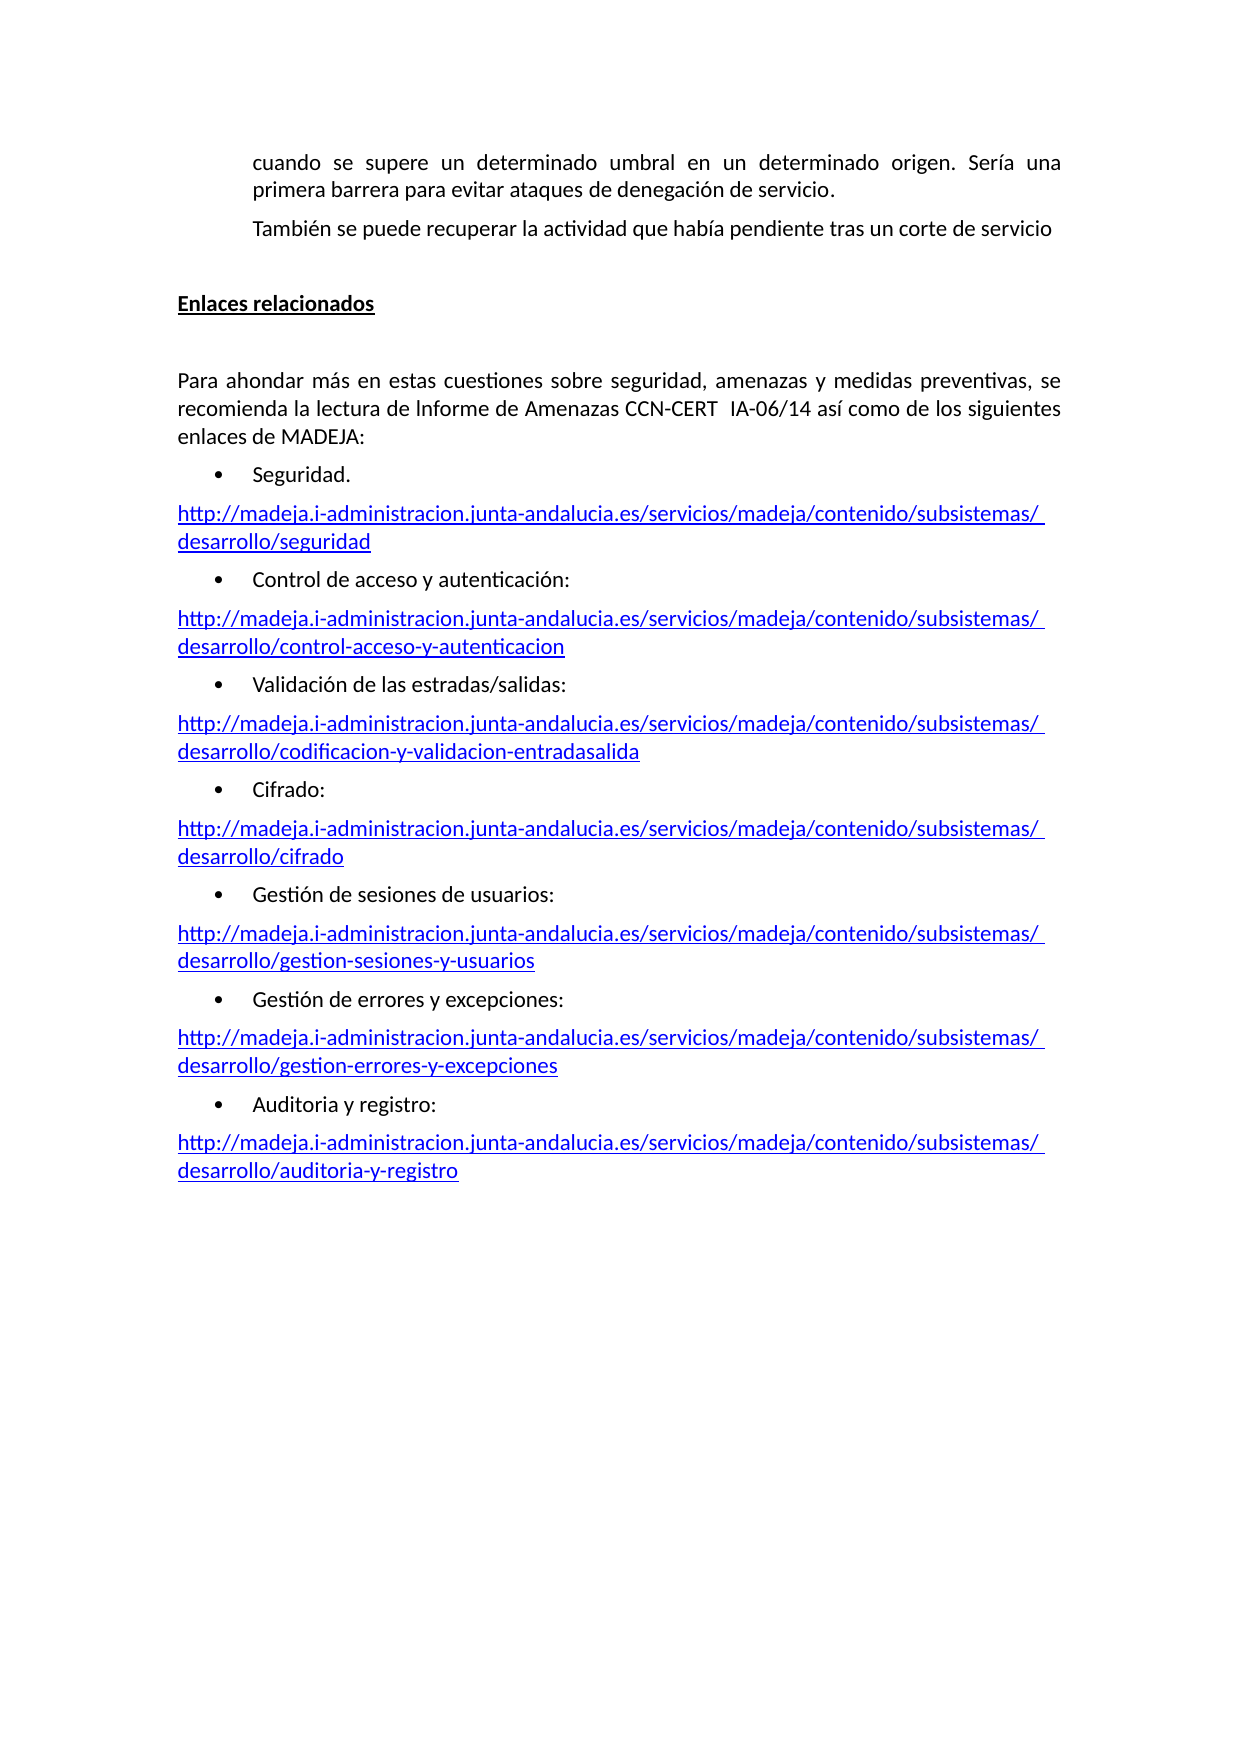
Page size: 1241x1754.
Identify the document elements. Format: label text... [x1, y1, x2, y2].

text http://madeja.i-administracion.junta-andalucia.es/servicios/madeja/contenido/subsistemas/ desarrollo/gestion-sesiones-y-usuarios [177, 919, 1063, 975]
text http://madeja.i-administracion.junta-andalucia.es/servicios/madeja/contenido/subsistemas/ desarrollo/auditoria-y-registro [177, 1128, 1063, 1184]
list Gestión de errores y excepciones: [215, 985, 1063, 1013]
subtitle Enlaces relacionados [177, 289, 1063, 317]
list Validación de las estradas/salidas: [215, 670, 1063, 698]
list Gestión de sesiones de usuarios: [215, 880, 1063, 908]
list Auditoria y registro: [215, 1090, 1063, 1118]
text http://madeja.i-administracion.junta-andalucia.es/servicios/madeja/contenido/subsistemas/ desarrollo/codificacion-y-validacion-entradasalida [177, 709, 1063, 765]
list Seguridad. [215, 461, 1063, 489]
text http://madeja.i-administracion.junta-andalucia.es/servicios/madeja/contenido/subsistemas/ desarrollo/seguridad [177, 499, 1063, 555]
text http://madeja.i-administracion.junta-andalucia.es/servicios/madeja/contenido/subsistemas/ desarrollo/gestion-errores-y-excepciones [177, 1023, 1063, 1079]
text También se puede recuperar la actividad que había pendiente tras un corte de servicio [252, 214, 1063, 242]
list Cifrado: [215, 775, 1063, 803]
text http://madeja.i-administracion.junta-andalucia.es/servicios/madeja/contenido/subsistemas/ desarrollo/control-acceso-y-autenticacion [177, 604, 1063, 660]
list cuando se supere un determinado umbral en un determinado origen. Sería una primera barrera para evitar ataques de denegación de servicio. [215, 148, 1063, 204]
text http://madeja.i-administracion.junta-andalucia.es/servicios/madeja/contenido/subsistemas/ desarrollo/cifrado [177, 814, 1063, 870]
list Para ahondar más en estas cuestiones sobre seguridad, amenazas y medidas preventivas, se recomienda la lectura de lnforme de Amenazas CCN-CERT IA-06/14 así como de los siguientes enlaces de MADEJA: [140, 366, 1063, 450]
list Control de acceso y autenticación: [215, 566, 1063, 593]
